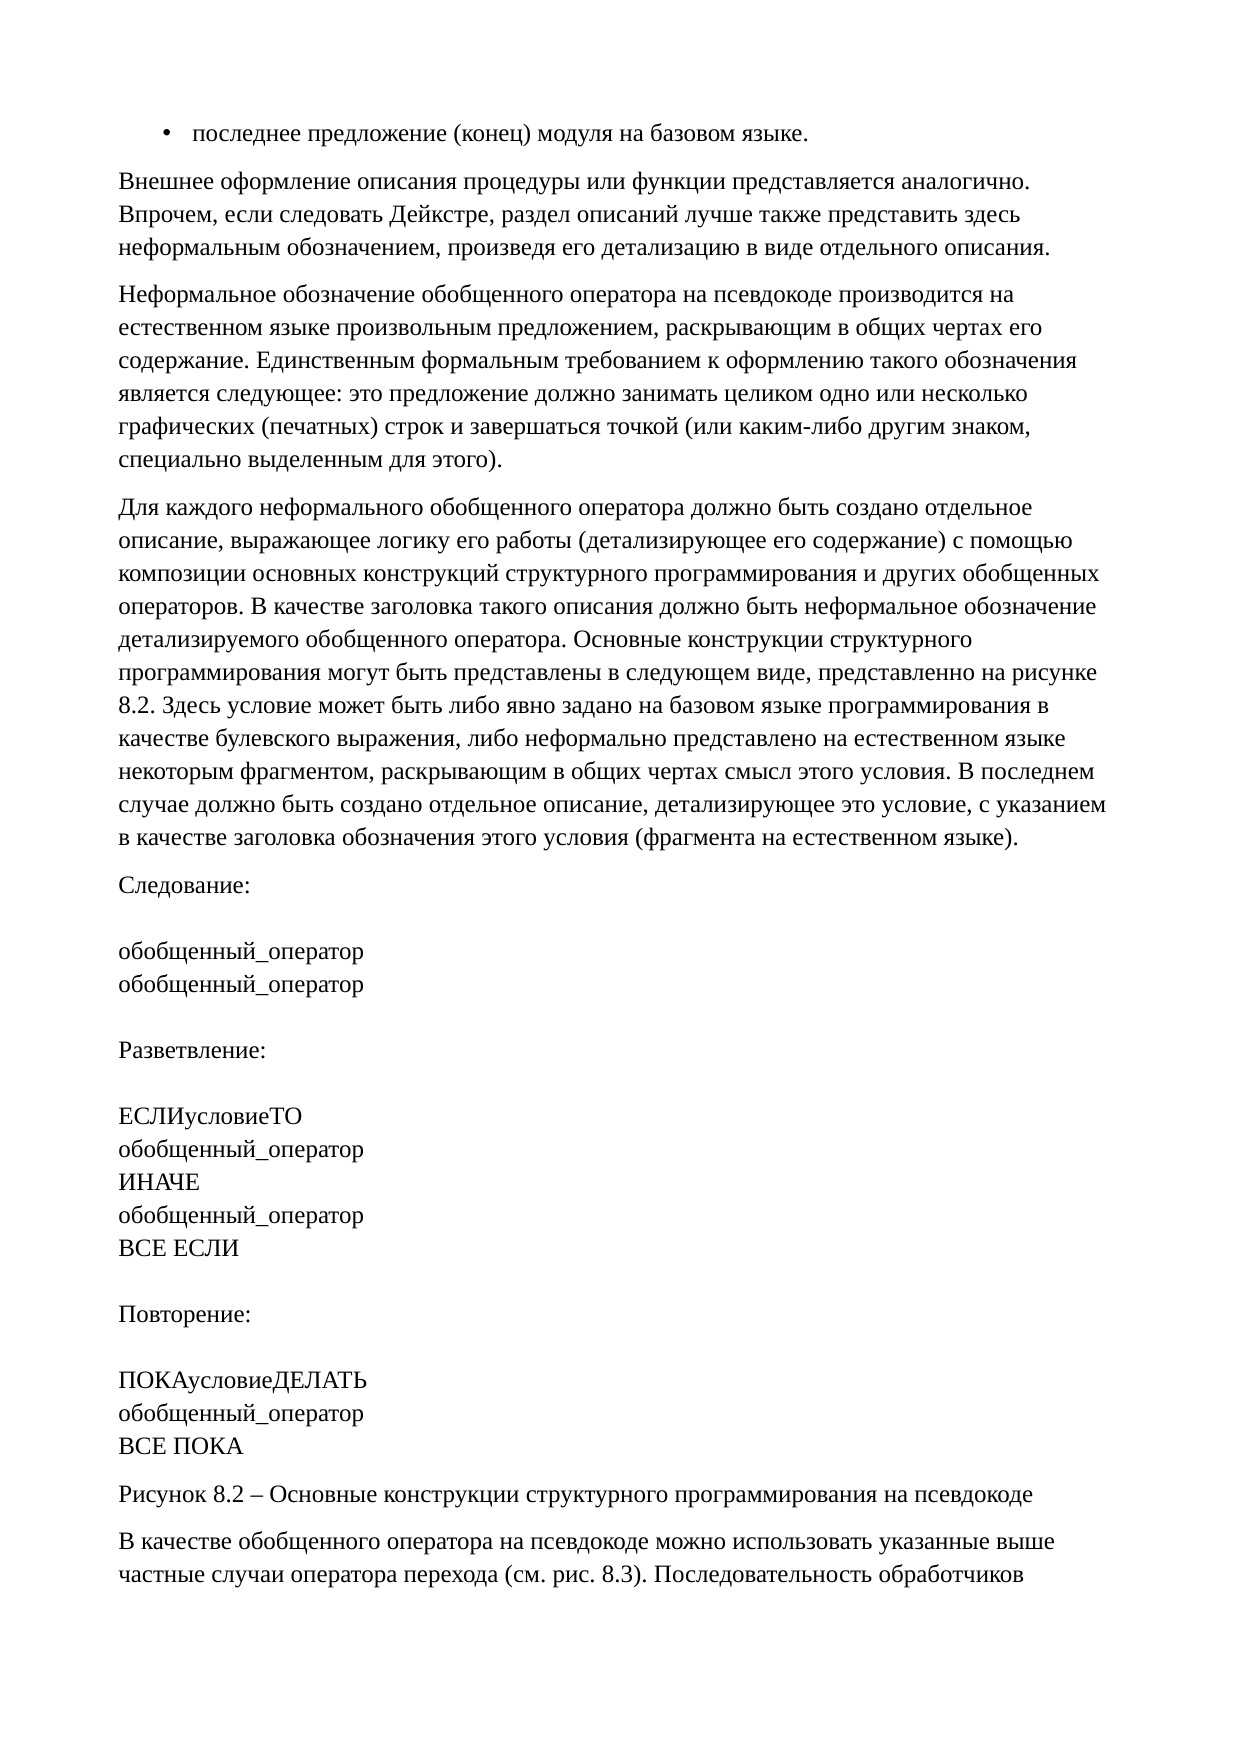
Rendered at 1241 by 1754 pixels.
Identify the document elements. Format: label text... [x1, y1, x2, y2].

list последнее предложение (конец) модуля на базовом языке. [162, 118, 1122, 147]
text Неформальное обозначение обобщенного оператора на псевдокоде производится на естественном языке произвольным предложением, раскрывающим в общих чертах его содержание. Единственным формальным требованием к оформлению такого обозначения является следующее: это предложение должно занимать целиком одно или несколько графических (печатных) строк и завершаться точкой (или каким-либо другим знаком, специально выделенным для этого). [118, 279, 1122, 473]
text В качестве обобщенного оператора на псевдокоде можно использовать указанные выше частные случаи оператора перехода (см. рис. 8.3). Последовательность обработчиков [118, 1526, 1122, 1588]
text Для каждого неформального обобщенного оператора должно быть создано отдельное описание, выражающее логику его работы (детализирующее его содержание) с помощью композиции основных конструкций структурного программирования и других обобщенных операторов. В качестве заголовка такого описания должно быть неформальное обозначение детализируемого обобщенного оператора. Основные конструкции структурного программирования могут быть представлены в следующем виде, представленно на рисунке 8.2. Здесь условие может быть либо явно задано на базовом языке программирования в качестве булевского выражения, либо неформально представлено на естественном языке некоторым фрагментом, раскрывающим в общих чертах смысл этого условия. В последнем случае должно быть создано отдельное описание, детализирующее это условие, с указанием в качестве заголовка обозначения этого условия (фрагмента на естественном языке). [118, 492, 1122, 851]
text Внешнее оформление описания процедуры или функции представляется аналогично. Впрочем, если следовать Дейкстре, раздел описаний лучше также представить здесь неформальным обозначением, произведя его детализацию в виде отдельного описания. [118, 166, 1122, 261]
text Рисунок 8.2 – Основные конструкции структурного программирования на псевдокоде [118, 1479, 1122, 1508]
text Следование: обобщенный_оператор обобщенный_оператор Разветвление: ЕСЛИусловиеТО обобщенный_оператор ИНАЧЕ обобщенный_оператор ВСЕ ЕСЛИ Повторение: ПОКАусловиеДЕЛАТЬ обобщенный_оператор ВСЕ ПОКА [118, 870, 1122, 1460]
